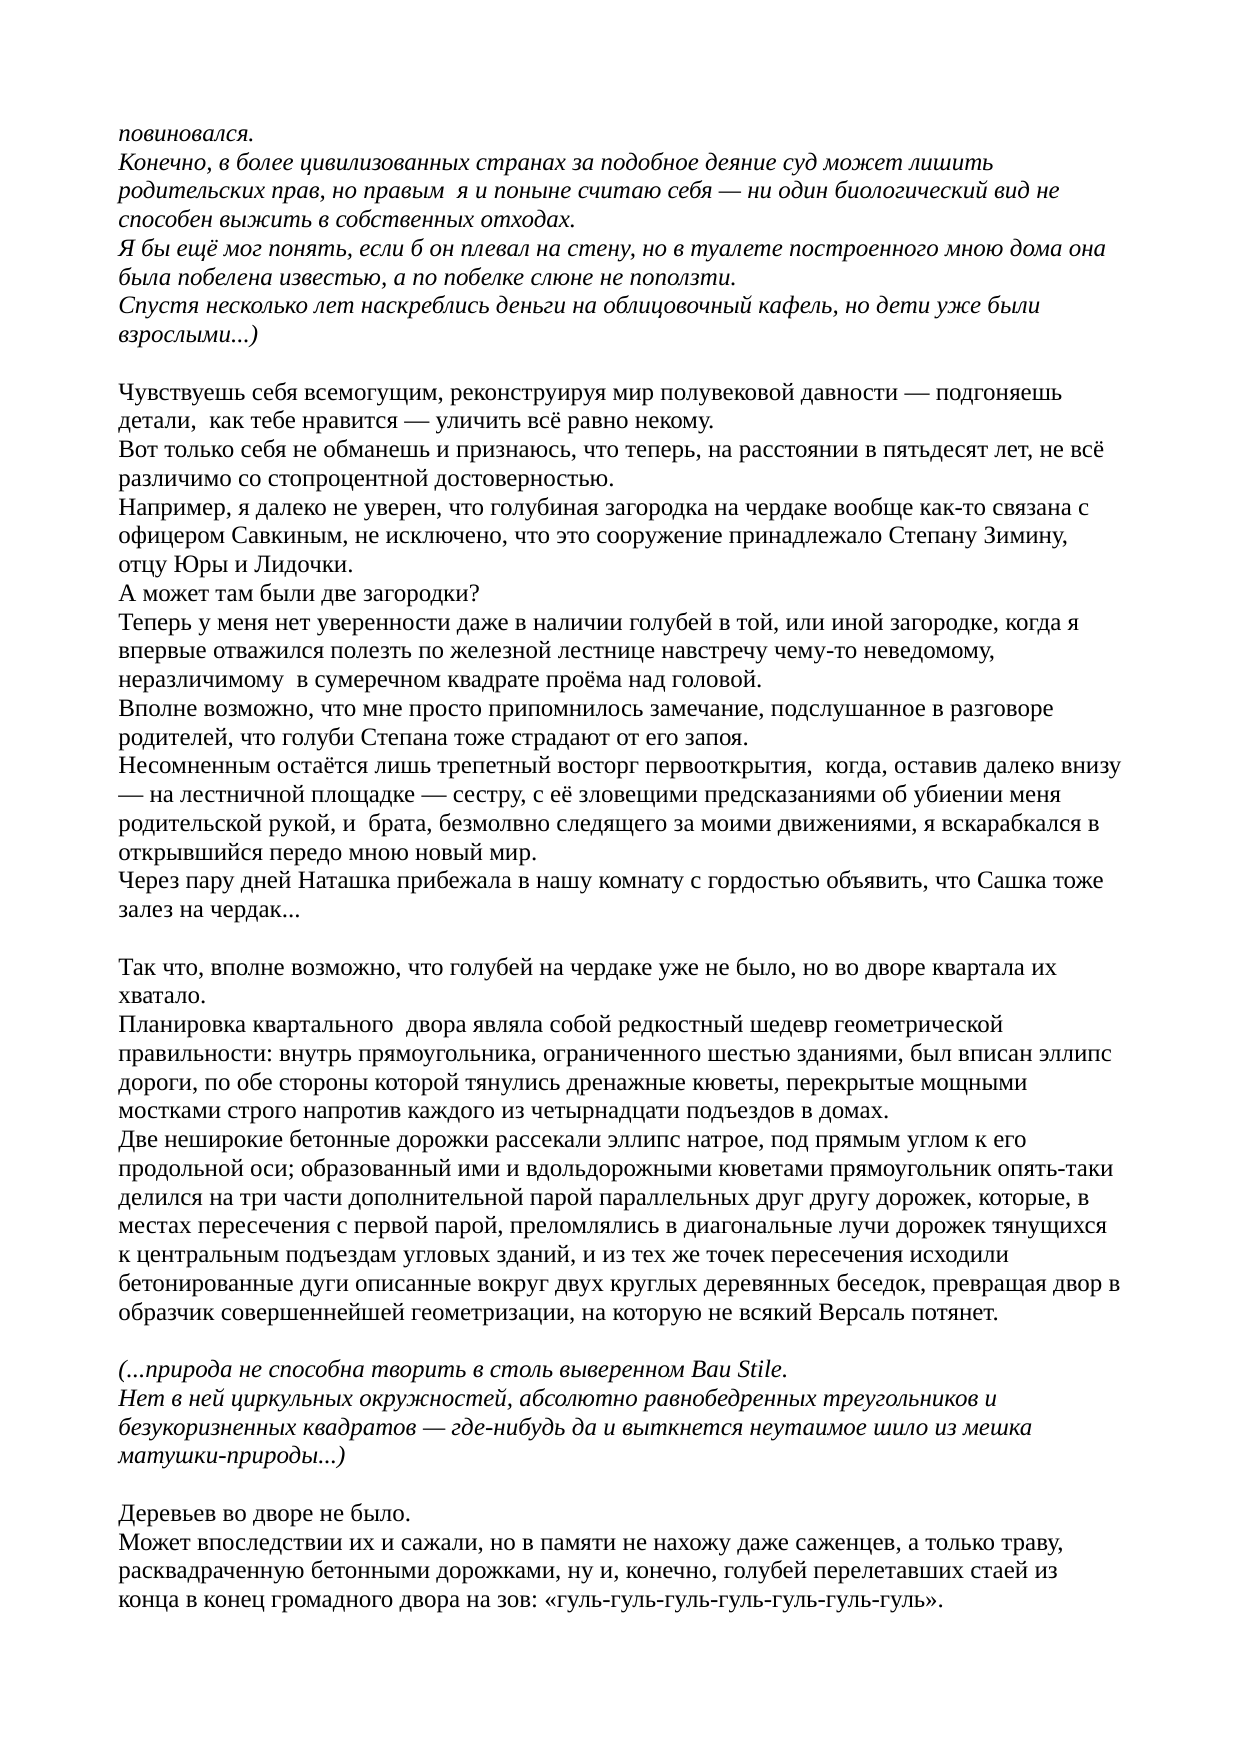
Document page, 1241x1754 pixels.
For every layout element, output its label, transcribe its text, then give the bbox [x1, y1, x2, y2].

text (...природа не способна творить в столь выверенном Bau Stile. [118, 1354, 1122, 1383]
text Через пару дней Наташка прибежала в нашу комнату с гордостью объявить, что Сашка тоже залез на чердак... [118, 866, 1122, 923]
text Например, я далеко не уверен, что голубиная загородка на чердаке вообще как-то связана с офицером Савкиным, не исключено, что это сооружение принадлежало Степану Зимину, отцу Юры и Лидочки. [118, 492, 1122, 578]
text Две неширокие бетонные дорожки рассекали эллипс натрое, под прямым углом к его продольной оси; образованный ими и вдольдорожными кюветами прямоугольник опять-таки делился на три части дополнительной парой параллельных друг другу дорожек, которые, в местах пересечения с первой парой, преломлялись в диагональные лучи дорожек тянущихся к центральным подъездам угловых зданий, и из тех же точек пересечения исходили бетонированные дуги описанные вокруг двух круглых деревянных беседок, превращая двор в образчик совершеннейшей геометризации, на которую не всякий Версаль потянет. [118, 1124, 1122, 1326]
text Планировка квартального двора являла собой редкостный шедевр геометрической правильности: внутрь прямоугольника, ограниченного шестью зданиями, был вписан эллипс дороги, по обе стороны которой тянулись дренажные кюветы, перекрытые мощными мостками строго напротив каждого из четырнадцати подъездов в домах. [118, 1009, 1122, 1124]
text Нет в ней циркульных окружностей, абсолютно равнобедренных треугольников и безукоризненных квадратов — где-нибудь да и выткнется неутаимое шило из мешка матушки-природы...) [118, 1383, 1122, 1469]
text Конечно, в более цивилизованных странах за подобное деяние суд может лишить родительских прав, но правым я и поныне считаю себя — ни один биологический вид не способен выжить в собственных отходах. [118, 147, 1122, 233]
text Несомненным остаётся лишь трепетный восторг первооткрытия, когда, оставив далеко внизу — на лестничной площадке — сестру, с её зловещими предсказаниями об убиении меня родительской рукой, и брата, безмолвно следящего за моими движениями, я вскарабкался в открывшийся передо мною новый мир. [118, 751, 1122, 866]
text Так что, вполне возможно, что голубей на чердаке уже не было, но во дворе квартала их хватало. [118, 952, 1122, 1009]
text А может там были две загородки? [118, 578, 1122, 607]
text Может впоследствии их и сажали, но в памяти не нахожу даже саженцев, а только траву, расквадраченную бетонными дорожками, ну и, конечно, голубей перелетавших стаей из конца в конец громадного двора на зов: «гуль-гуль-гуль-гуль-гуль-гуль-гуль». [118, 1527, 1122, 1613]
text Вполне возможно, что мне просто припомнилось замечание, подслушанное в разговоре родителей, что голуби Степана тоже страдают от его запоя. [118, 693, 1122, 751]
text повиновался. [118, 118, 1122, 147]
text Я бы ещё мог понять, если б он плевал на стену, но в туалете построенного мною дома она была побелена известью, а по побелке слюне не поползти. [118, 233, 1122, 291]
text Теперь у меня нет уверенности даже в наличии голубей в той, или иной загородке, когда я впервые отважился полезть по железной лестнице навстречу чему-то неведомому, неразличимому в сумеречном квадрате проёма над головой. [118, 607, 1122, 693]
text Спустя несколько лет наскреблись деньги на облицовочный кафель, но дети уже были взрослыми...) [118, 291, 1122, 348]
text Деревьев во дворе не было. [118, 1498, 1122, 1527]
text Вот только себя не обманешь и признаюсь, что теперь, на расстоянии в пятьдесят лет, не всё различимо со стопроцентной достоверностью. [118, 434, 1122, 492]
text Чувствуешь себя всемогущим, реконструируя мир полувековой давности — подгоняешь детали, как тебе нравится — уличить всё равно некому. [118, 377, 1122, 434]
